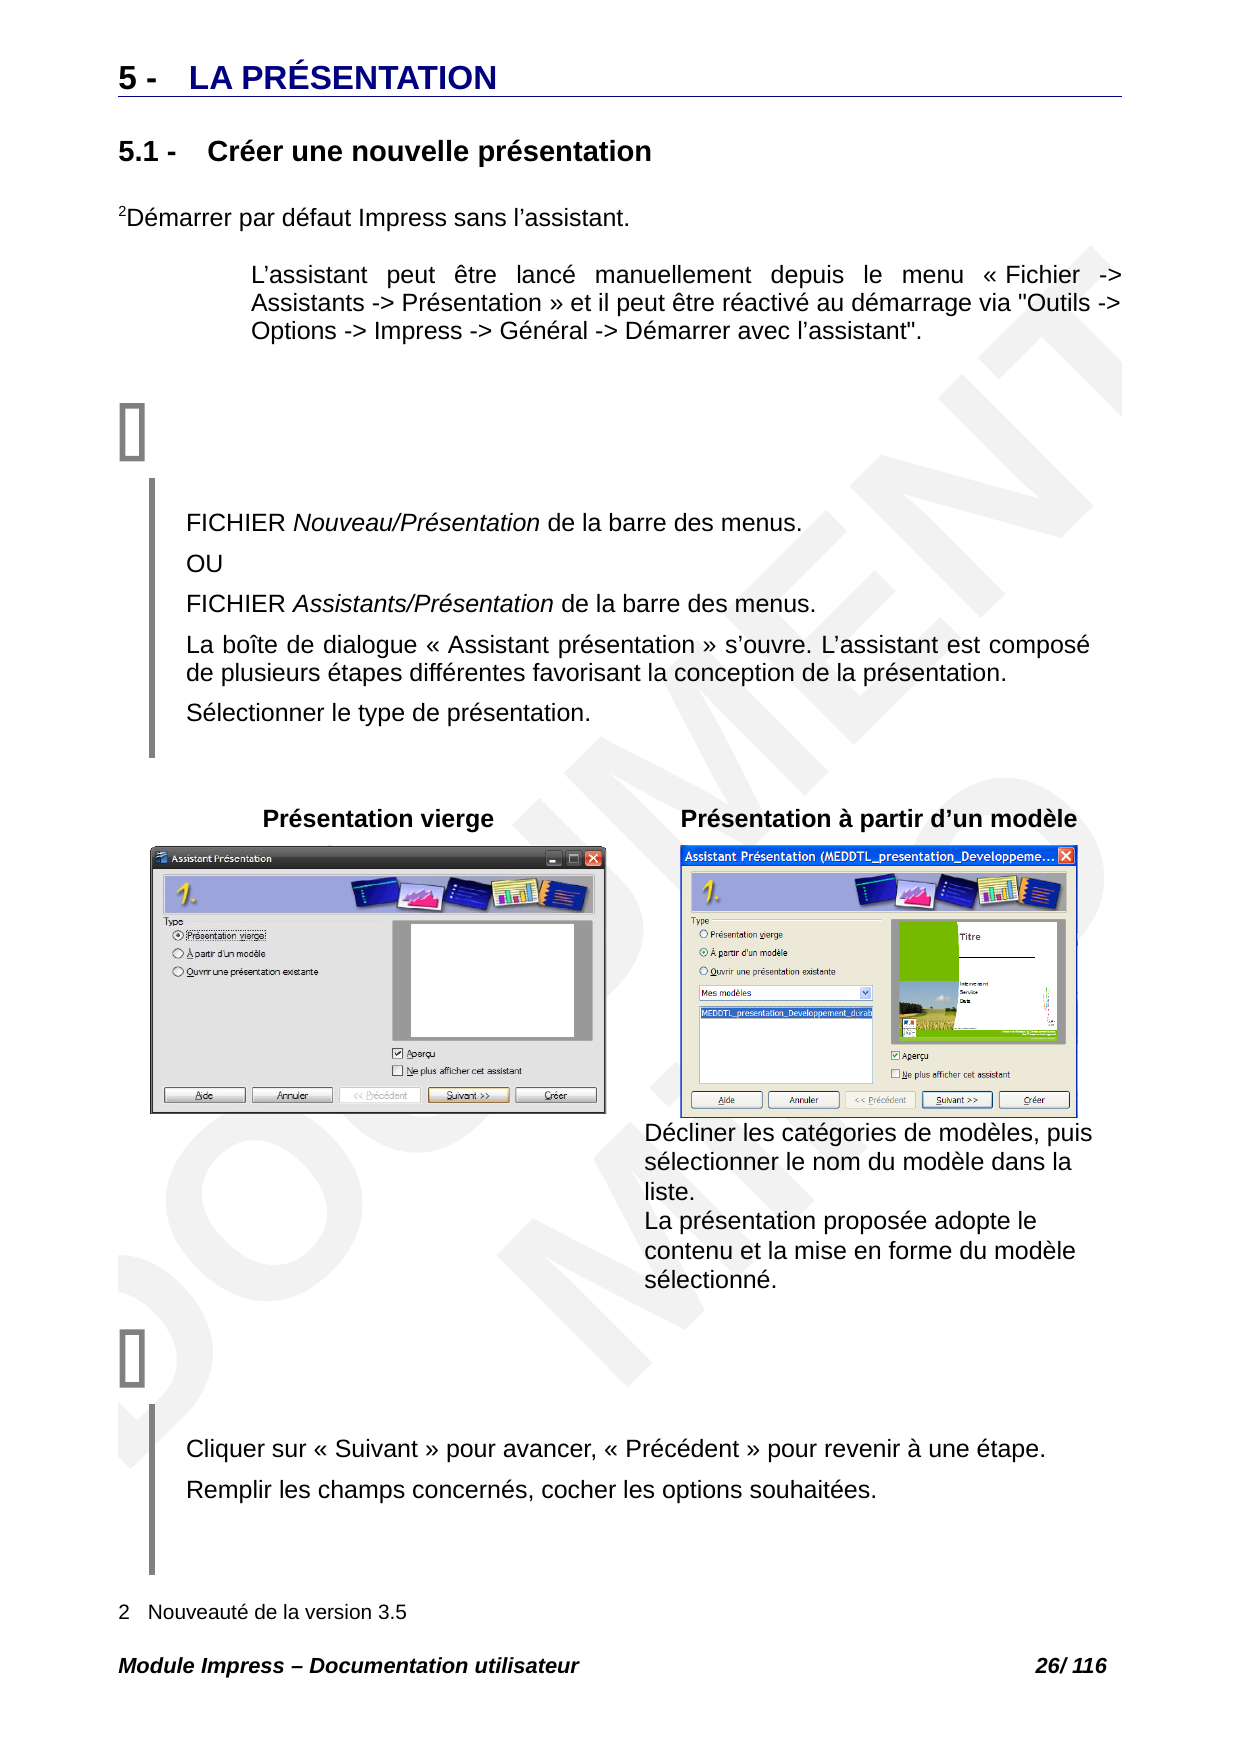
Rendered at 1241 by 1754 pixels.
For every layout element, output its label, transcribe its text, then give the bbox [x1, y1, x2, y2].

table_header Présentation à partir d’un modèle [638, 798, 1120, 839]
text Sélectionner le type de présentation. [155, 667, 1122, 758]
text FICHIER Nouveau/Présentation de la barre des menus. [155, 478, 1122, 518]
text FICHIER Assistants/Présentation de la barre des menus. [155, 559, 1122, 599]
text La boîte de dialogue « Assistant présentation » s’ouvre. L’assistant est composé de plusieurs étapes différentes favorisant la conception de la présentation. [155, 599, 1122, 667]
list L’assistant peut être lancé manuellement depuis le menu « Fichier -> Assistants -> Présentation » et il peut être réactivé au démarrage via "Outils -> Options -> Impress -> Général -> Démarrer avec l’assistant". [221, 261, 1122, 345]
picture [150, 845, 607, 1114]
subtitle la présentation [118, 59, 1122, 96]
text Démarrer par défaut Impress sans l’assistant. [118, 204, 1122, 232]
subtitle Créer une nouvelle présentation [118, 135, 1122, 167]
table_header Présentation vierge [118, 798, 638, 839]
text 8 [118, 402, 1122, 478]
text OU [155, 518, 1122, 559]
text Remplir les champs concernés, cocher les options souhaitées. [155, 1444, 1122, 1504]
table_cell [118, 1114, 638, 1300]
picture [680, 845, 1078, 1118]
text 8 [118, 1328, 1122, 1404]
table_cell [118, 839, 638, 1113]
text Nouveauté de la version 3.5 [118, 1601, 1122, 1624]
table_cell Décliner les catégories de modèles, puis sélectionner le nom du modèle dans la liste. La présentation proposée adopte le contenu et la mise en forme du modèle sélectionné. [638, 839, 1120, 1300]
text Cliquer sur « Suivant » pour avancer, « Précédent » pour revenir à une étape. [155, 1404, 1122, 1444]
